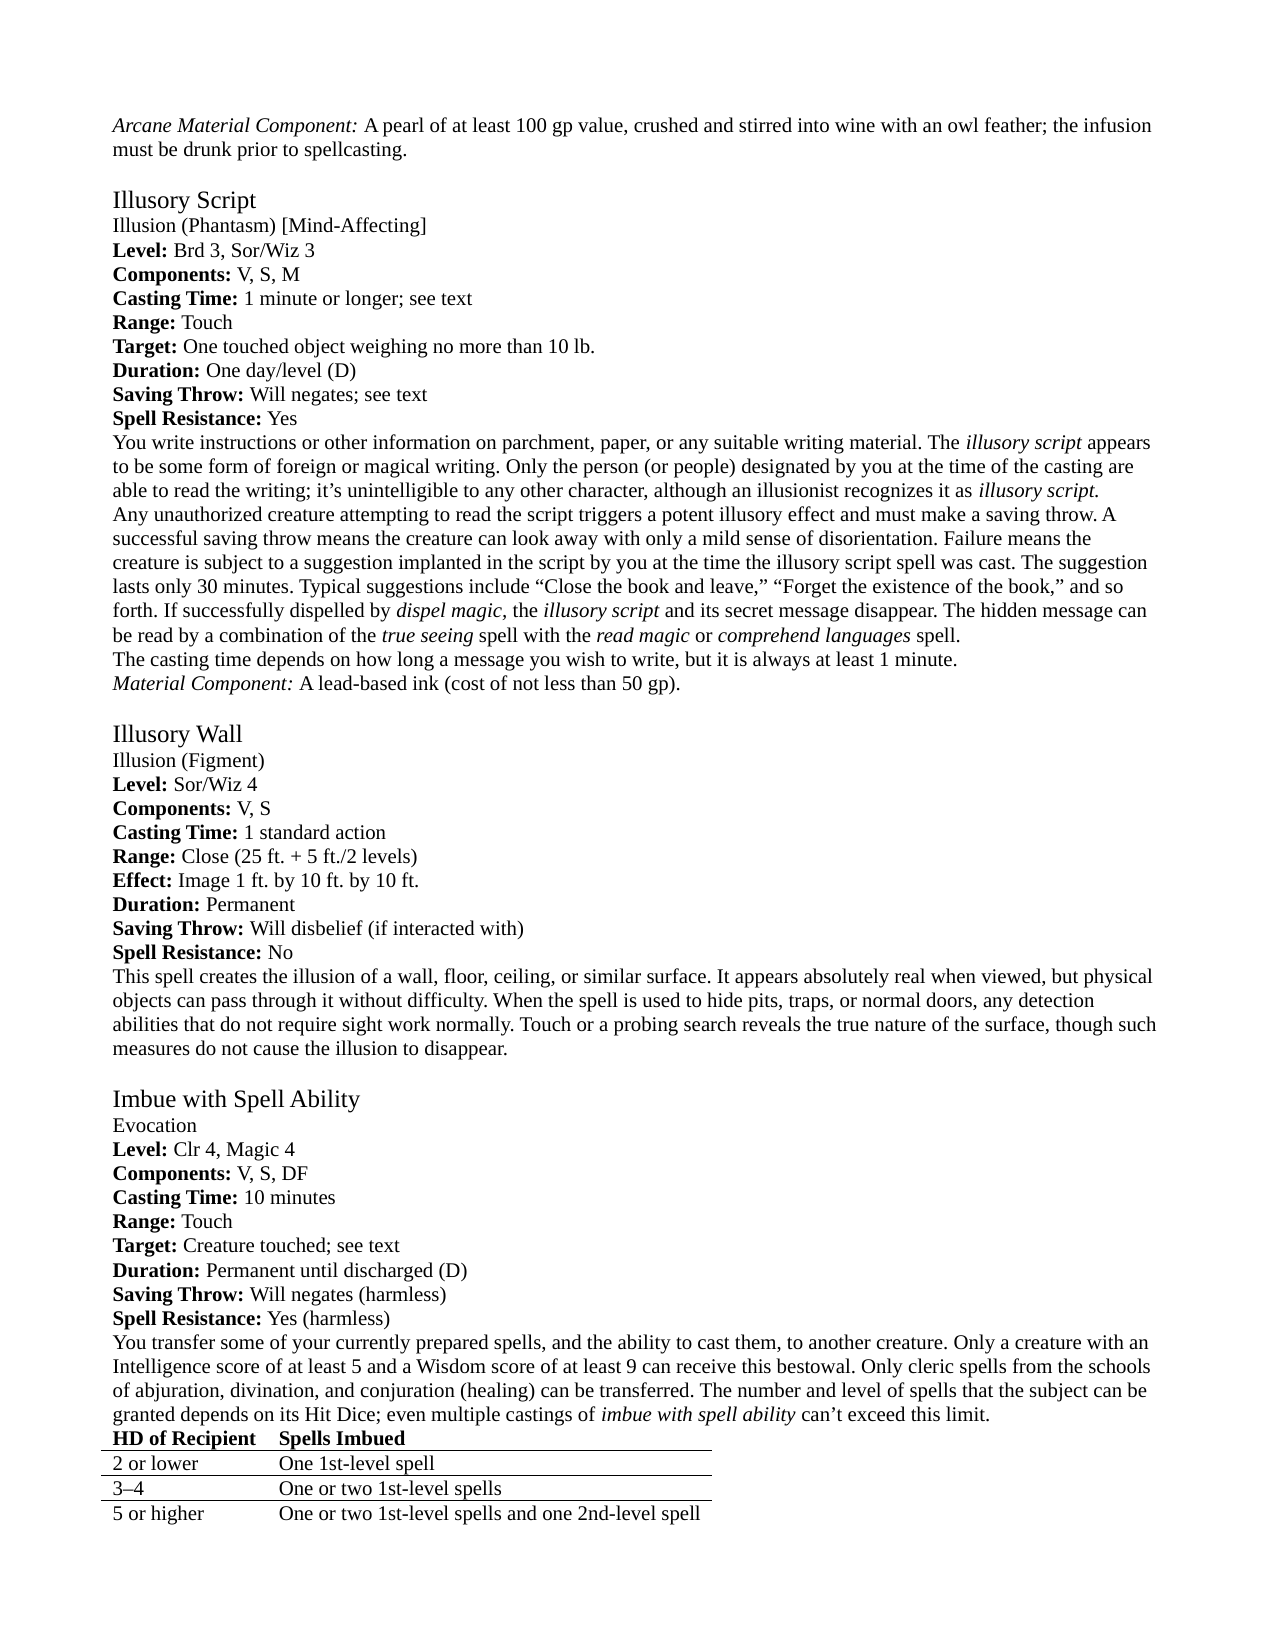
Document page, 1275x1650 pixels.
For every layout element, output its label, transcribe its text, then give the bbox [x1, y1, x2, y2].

text Spell Resistance: No [112, 940, 1162, 964]
text Evocation [112, 1113, 1162, 1137]
text Arcane Material Component: A pearl of at least 100 gp value, crushed and stirred into wine with an owl feather; the infusion must be drunk prior to spellcasting. [112, 112, 1162, 161]
table_cell 3–4 [101, 1476, 267, 1500]
table_header Spells Imbued [267, 1426, 712, 1450]
text Saving Throw: Will negates (harmless) [112, 1282, 1162, 1306]
text You write instructions or other information on parchment, paper, or any suitable writing material. The illusory script appears to be some form of foreign or magical writing. Only the person (or people) designated by you at the time of the casting are able to read the writing; it’s unintelligible to any other character, although an illusionist recognizes it as illusory script. [112, 430, 1162, 502]
text Imbue with Spell Ability [112, 1084, 1162, 1113]
table_cell One 1st-level spell [267, 1451, 712, 1475]
text Range: Touch [112, 1209, 1162, 1233]
text Duration: Permanent [112, 892, 1162, 916]
text Saving Throw: Will negates; see text [112, 382, 1162, 406]
text Duration: One day/level (D) [112, 358, 1162, 382]
text Material Component: A lead-based ink (cost of not less than 50 gp). [112, 671, 1162, 695]
text You transfer some of your currently prepared spells, and the ability to cast them, to another creature. Only a creature with an Intelligence score of at least 5 and a Wisdom score of at least 9 can receive this bestowal. Only cleric spells from the schools of abjuration, divination, and conjuration (healing) can be transferred. The number and level of spells that the subject can be granted depends on its Hit Dice; even multiple castings of imbue with spell ability can’t exceed this limit. [112, 1330, 1162, 1426]
text Range: Touch [112, 310, 1162, 334]
table_cell 2 or lower [101, 1451, 267, 1475]
text Casting Time: 1 standard action [112, 820, 1162, 844]
text Duration: Permanent until discharged (D) [112, 1257, 1162, 1282]
text This spell creates the illusion of a wall, floor, ceiling, or similar surface. It appears absolutely real when viewed, but physical objects can pass through it without difficulty. When the spell is used to hide pits, traps, or normal doors, any detection abilities that do not require sight work normally. Touch or a probing search reveals the true nature of the surface, though such measures do not cause the illusion to disappear. [112, 964, 1162, 1060]
text Level: Clr 4, Magic 4 [112, 1137, 1162, 1161]
text The casting time depends on how long a message you wish to write, but it is always at least 1 minute. [112, 647, 1162, 671]
text Saving Throw: Will disbelief (if interacted with) [112, 916, 1162, 940]
text Illusion (Figment) [112, 747, 1162, 772]
text Components: V, S [112, 796, 1162, 820]
text Effect: Image 1 ft. by 10 ft. by 10 ft. [112, 868, 1162, 892]
text Components: V, S, DF [112, 1161, 1162, 1185]
text Illusory Script [112, 185, 1162, 213]
text Level: Brd 3, Sor/Wiz 3 [112, 237, 1162, 262]
text Range: Close (25 ft. + 5 ft./2 levels) [112, 844, 1162, 868]
text Spell Resistance: Yes (harmless) [112, 1306, 1162, 1330]
text Illusory Wall [112, 719, 1162, 747]
table_header HD of Recipient [101, 1426, 267, 1450]
table_cell 5 or higher [101, 1501, 267, 1525]
text Level: Sor/Wiz 4 [112, 772, 1162, 796]
text Spell Resistance: Yes [112, 406, 1162, 430]
text Illusion (Phantasm) [Mind-Affecting] [112, 213, 1162, 237]
text Target: One touched object weighing no more than 10 lb. [112, 334, 1162, 358]
text Casting Time: 10 minutes [112, 1185, 1162, 1209]
text Components: V, S, M [112, 262, 1162, 286]
table_cell One or two 1st-level spells and one 2nd-level spell [267, 1501, 712, 1525]
text Any unauthorized creature attempting to read the script triggers a potent illusory effect and must make a saving throw. A successful saving throw means the creature can look away with only a mild sense of disorientation. Failure means the creature is subject to a suggestion implanted in the script by you at the time the illusory script spell was cast. The suggestion lasts only 30 minutes. Typical suggestions include “Close the book and leave,” “Forget the existence of the book,” and so forth. If successfully dispelled by dispel magic, the illusory script and its secret message disappear. The hidden message can be read by a combination of the true seeing spell with the read magic or comprehend languages spell. [112, 502, 1162, 647]
text Target: Creature touched; see text [112, 1233, 1162, 1257]
text Casting Time: 1 minute or longer; see text [112, 286, 1162, 310]
table_cell One or two 1st-level spells [267, 1476, 712, 1500]
